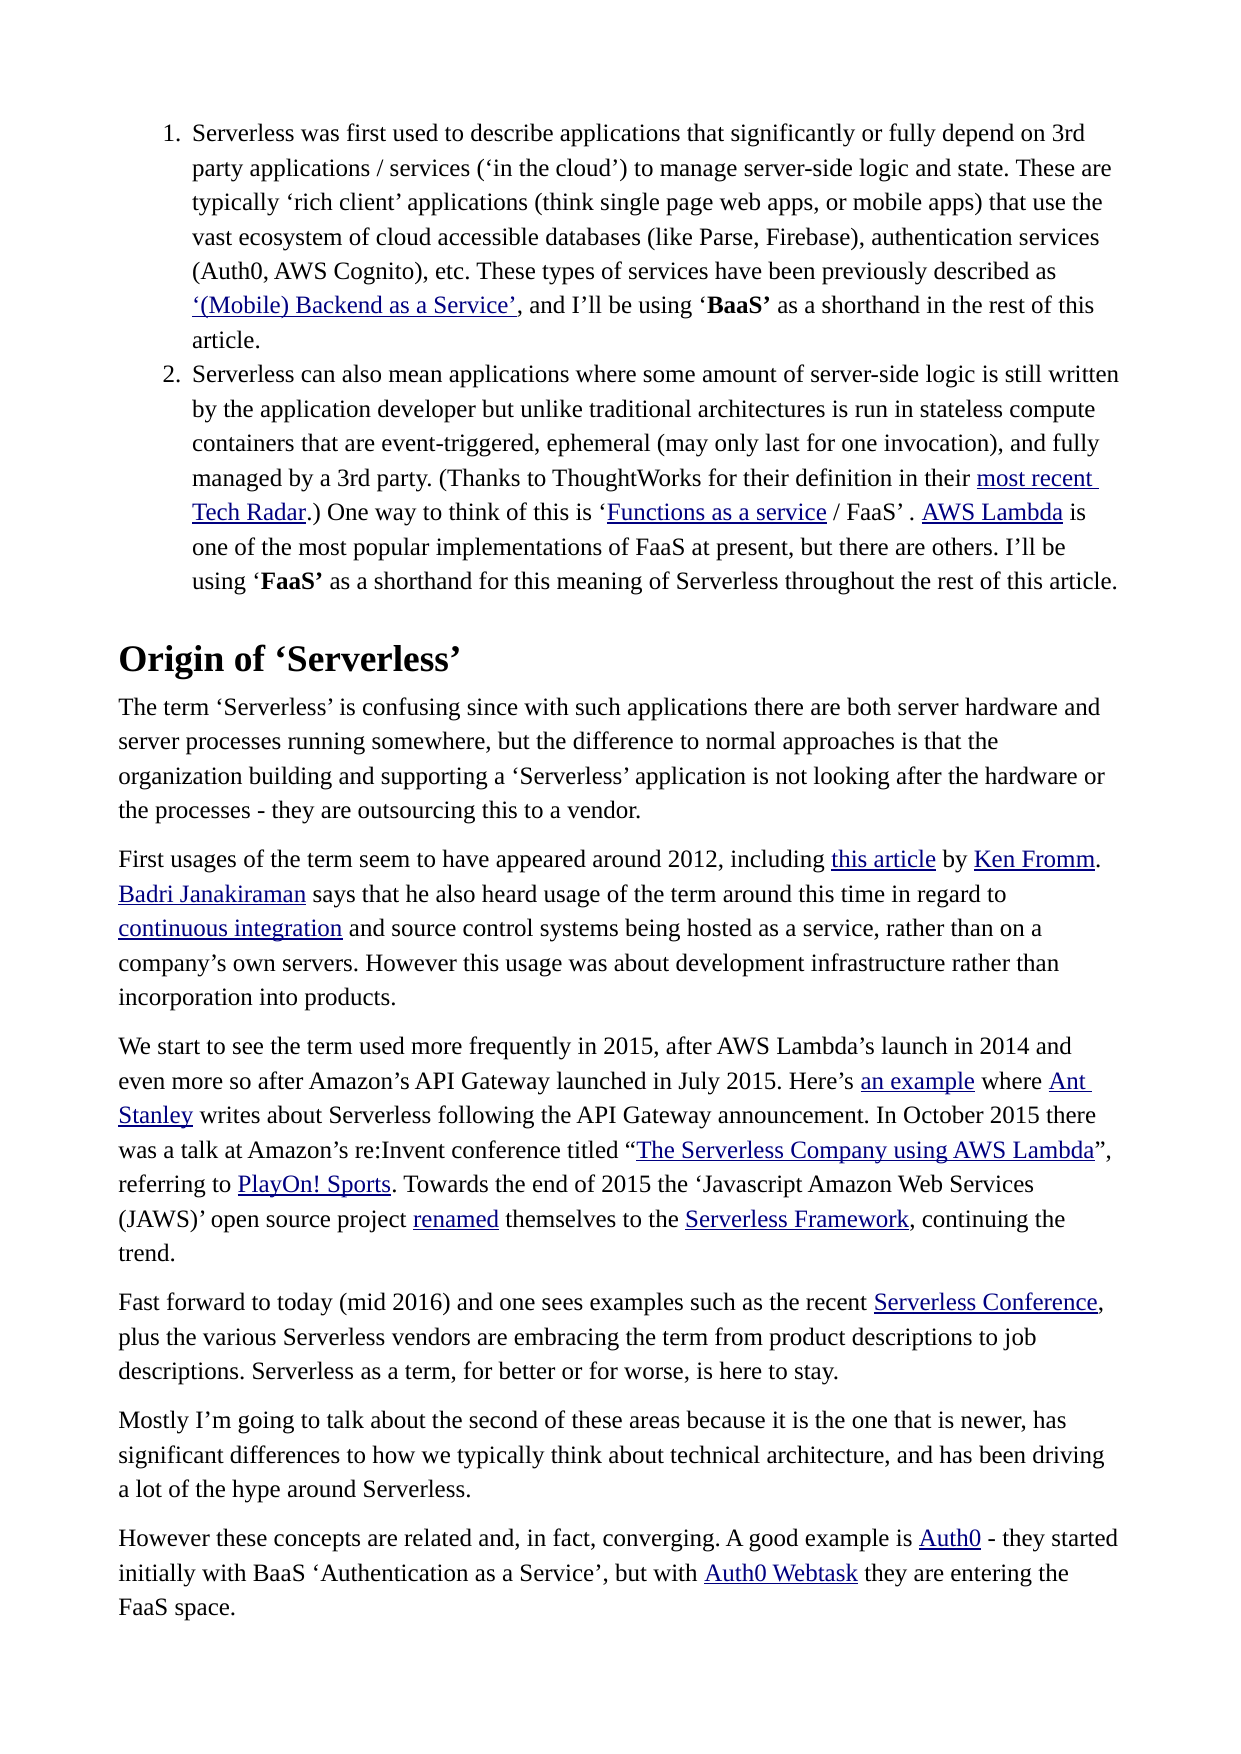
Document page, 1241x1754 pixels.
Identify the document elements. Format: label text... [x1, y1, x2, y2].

text The term ‘Serverless’ is confusing since with such applications there are both server hardware and server processes running somewhere, but the difference to normal approaches is that the organization building and supporting a ‘Serverless’ application is not looking after the hardware or the processes - they are outsourcing this to a vendor. [118, 692, 1122, 824]
text First usages of the term seem to have appeared around 2012, including this article by Ken Fromm. Badri Janakiraman says that he also heard usage of the term around this time in regard to continuous integration and source control systems being hosted as a service, rather than on a company’s own servers. However this usage was about development infrastructure rather than incorporation into products. [118, 844, 1122, 1011]
subtitle Origin of ‘Serverless’ [118, 636, 1122, 679]
list Serverless was first used to describe applications that significantly or fully depend on 3rd party applications / services (‘in the cloud’) to manage server-side logic and state. These are typically ‘rich client’ applications (think single page web apps, or mobile apps) that use the vast ecosystem of cloud accessible databases (like Parse, Firebase), authentication services (Auth0, AWS Cognito), etc. These types of services have been previously described as ‘(Mobile) Backend as a Service’, and I’ll be using ‘BaaS’ as a shorthand in the rest of this article. [162, 118, 1122, 354]
list Serverless can also mean applications where some amount of server-side logic is still written by the application developer but unlike traditional architectures is run in stateless compute containers that are event-triggered, ephemeral (may only last for one invocation), and fully managed by a 3rd party. (Thanks to ThoughtWorks for their definition in their most recent Tech Radar.) One way to think of this is ‘Functions as a service / FaaS’ . AWS Lambda is one of the most popular implementations of FaaS at present, but there are others. I’ll be using ‘FaaS’ as a shorthand for this meaning of Serverless throughout the rest of this article. [162, 359, 1122, 595]
text Fast forward to today (mid 2016) and one sees examples such as the recent Serverless Conference, plus the various Serverless vendors are embracing the term from product descriptions to job descriptions. Serverless as a term, for better or for worse, is here to stay. [118, 1287, 1122, 1385]
text We start to see the term used more frequently in 2015, after AWS Lambda’s launch in 2014 and even more so after Amazon’s API Gateway launched in July 2015. Here’s an example where Ant Stanley writes about Serverless following the API Gateway announcement. In October 2015 there was a talk at Amazon’s re:Invent conference titled “The Serverless Company using AWS Lambda”, referring to PlayOn! Sports. Towards the end of 2015 the ‘Javascript Amazon Web Services (JAWS)’ open source project renamed themselves to the Serverless Framework, continuing the trend. [118, 1031, 1122, 1267]
text Mostly I’m going to talk about the second of these areas because it is the one that is newer, has significant differences to how we typically think about technical architecture, and has been driving a lot of the hype around Serverless. [118, 1405, 1122, 1503]
text However these concepts are related and, in fact, converging. A good example is Auth0 - they started initially with BaaS ‘Authentication as a Service’, but with Auth0 Webtask they are entering the FaaS space. [118, 1523, 1122, 1621]
